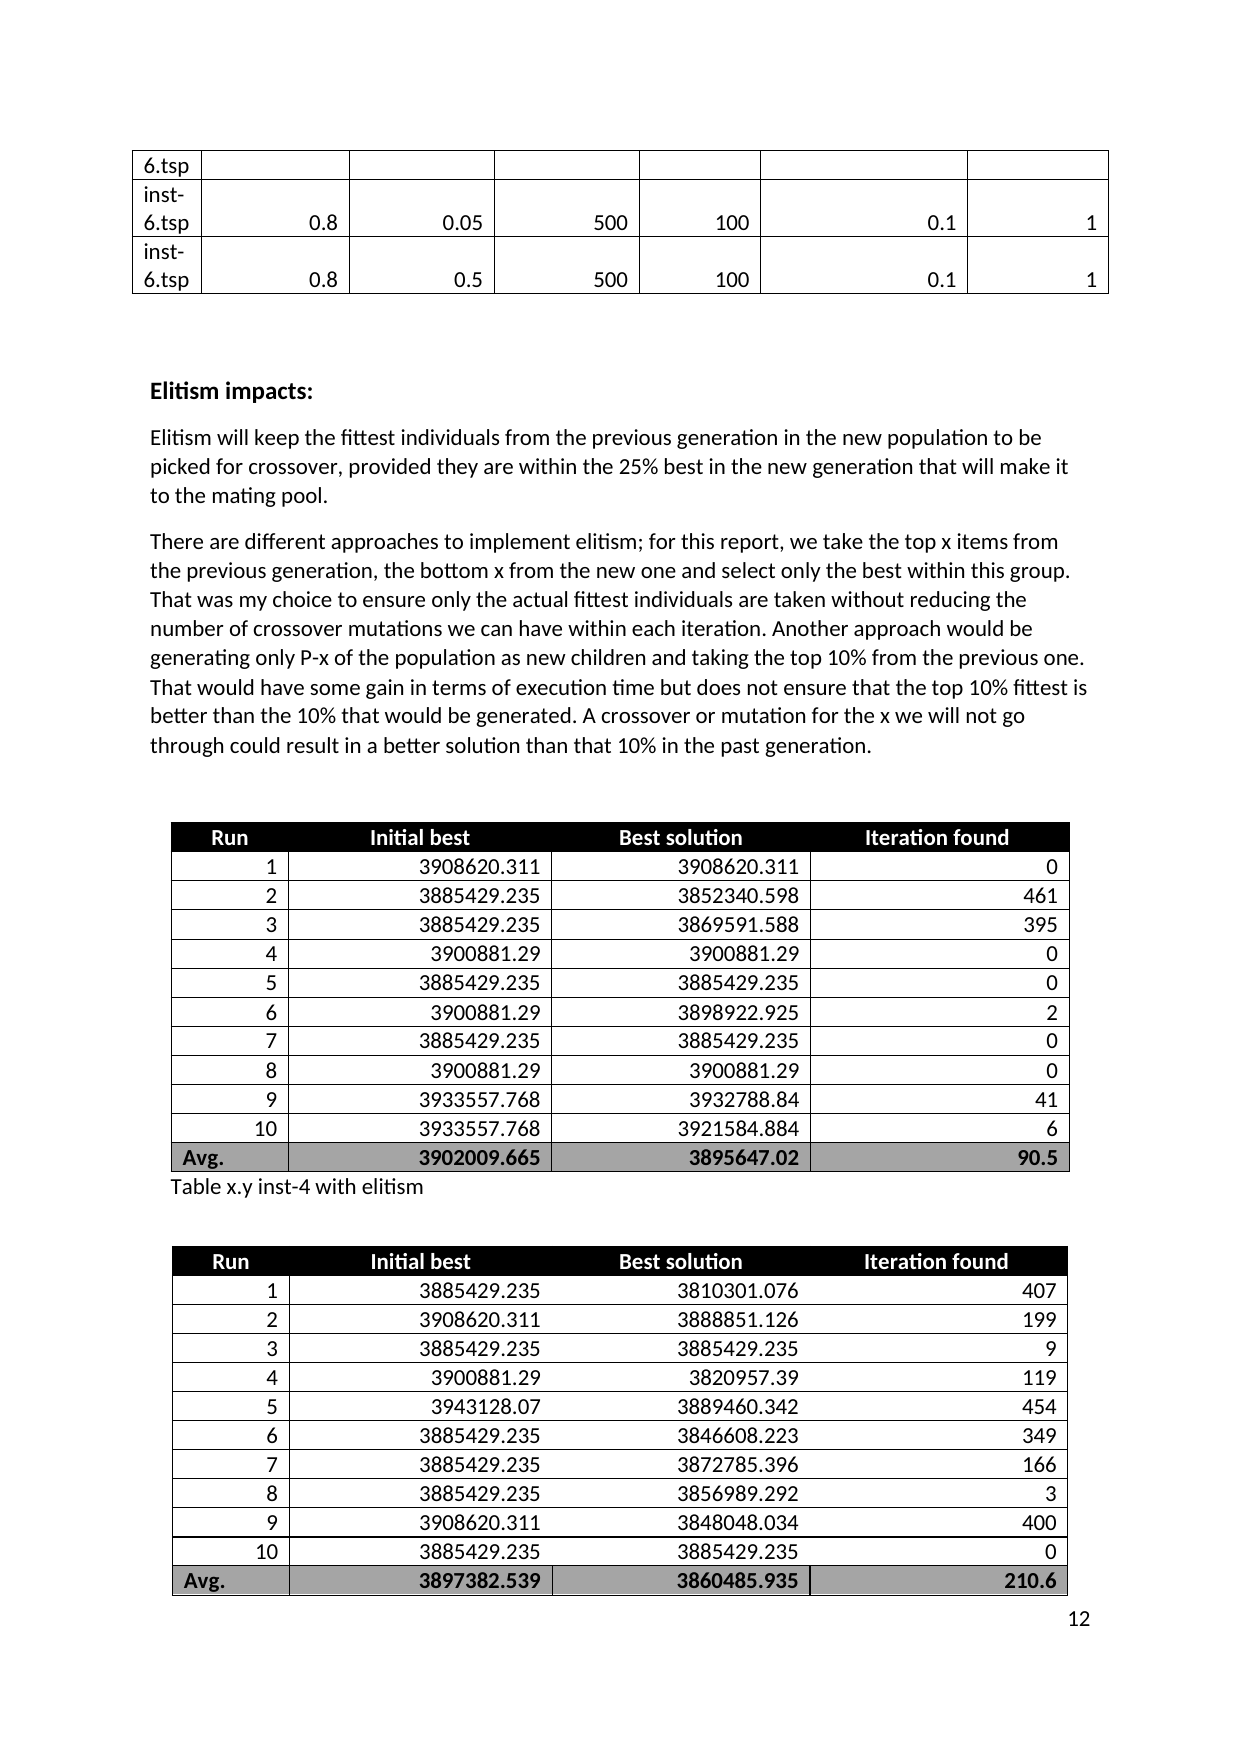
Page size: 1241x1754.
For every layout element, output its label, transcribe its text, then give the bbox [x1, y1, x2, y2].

table_cell 7 [172, 1027, 288, 1055]
table_cell 3885429.235 [552, 1027, 810, 1055]
table_cell 3921584.884 [552, 1114, 810, 1142]
table_cell 3889460.342 [552, 1392, 810, 1420]
table_cell 3 [172, 910, 288, 938]
table_cell 2 [172, 881, 288, 909]
table_cell 10 [173, 1538, 289, 1565]
table_cell 2 [811, 998, 1069, 1026]
table_cell 3908620.311 [289, 852, 551, 880]
table_cell 3898922.925 [552, 998, 810, 1026]
table_header Initial best [290, 1247, 552, 1275]
table_cell 41 [811, 1085, 1069, 1113]
table_cell inst-6.tsp [133, 237, 201, 293]
text There are different approaches to implement elitism; for this report, we take the top x items from the previous generation, the bottom x from the new one and select only the best within this group. That was my choice to ensure only the actual fittest individuals are taken without reducing the number of crossover mutations we can have within each iteration. Another approach would be generating only P-x of the population as new children and taking the top 10% from the previous one. That would have some gain in terms of execution time but does not ensure that the top 10% fittest is better than the 10% that would be generated. A crossover or mutation for the x we will not go through could result in a better solution than that 10% in the past generation. [150, 527, 1090, 759]
table_header Run [173, 1247, 289, 1275]
table_cell 3 [810, 1479, 1067, 1507]
table_cell 0.8 [202, 180, 349, 236]
table_cell 3872785.396 [552, 1450, 810, 1478]
table_cell 3860485.935 [553, 1566, 809, 1594]
table_cell 3852340.598 [552, 881, 810, 909]
table_cell 3900881.29 [290, 1363, 552, 1391]
table_cell 9 [172, 1085, 288, 1113]
table_cell 3908620.311 [290, 1508, 552, 1536]
table_cell 1 [173, 1276, 289, 1304]
table_cell 10 [172, 1114, 288, 1142]
table_cell 3846608.223 [552, 1421, 810, 1449]
table_cell 461 [811, 881, 1069, 909]
table_cell 395 [811, 910, 1069, 938]
table_cell 3885429.235 [289, 969, 551, 997]
table_cell 100 [640, 237, 760, 293]
table_header Iteration found [811, 823, 1069, 851]
table_cell 90.5 [811, 1143, 1069, 1171]
table_cell 210.6 [811, 1566, 1067, 1594]
table_cell 7 [173, 1450, 289, 1478]
table_cell 5 [172, 969, 288, 997]
table_cell 3902009.665 [289, 1143, 551, 1171]
table_cell 9 [173, 1508, 289, 1536]
text Elitism impacts: [150, 375, 1090, 406]
table_cell 0.8 [202, 237, 349, 293]
table_cell 3900881.29 [552, 940, 810, 967]
table_cell 3900881.29 [289, 1056, 551, 1084]
table_cell 3908620.311 [552, 852, 810, 880]
table_cell 3820957.39 [552, 1363, 810, 1391]
table_cell 3900881.29 [552, 1056, 810, 1084]
table_cell 1 [968, 180, 1108, 236]
table_cell 2 [173, 1305, 289, 1333]
table_cell 5 [173, 1392, 289, 1420]
table_header Iteration found [811, 1247, 1067, 1275]
table_cell 3932788.84 [552, 1085, 810, 1113]
table_cell 454 [810, 1392, 1067, 1420]
table_cell 3885429.235 [290, 1276, 552, 1304]
table_cell 0.5 [350, 237, 494, 293]
table_cell 0.1 [761, 180, 967, 236]
table_cell inst-6.tsp [133, 180, 201, 236]
table_cell 0 [811, 969, 1069, 997]
table_cell 3933557.768 [289, 1085, 551, 1113]
table_cell 349 [810, 1421, 1067, 1449]
table_cell 3885429.235 [552, 1334, 810, 1362]
table_cell 3885429.235 [290, 1538, 552, 1565]
table_cell 3885429.235 [290, 1421, 552, 1449]
table_cell 4 [173, 1363, 289, 1391]
table_cell 119 [810, 1363, 1067, 1391]
table_cell 6 [172, 998, 288, 1026]
text Elitism will keep the fittest individuals from the previous generation in the new population to be picked for crossover, provided they are within the 25% best in the new generation that will make it to the mating pool. [150, 423, 1090, 509]
table_cell 6.tsp [133, 151, 201, 179]
table_cell 3897382.539 [290, 1566, 552, 1594]
text Table x.y inst-4 with elitism [150, 1172, 1090, 1200]
table_cell 400 [810, 1508, 1067, 1536]
table_cell 199 [810, 1305, 1067, 1333]
table_cell 100 [640, 180, 760, 236]
table_cell Avg. [173, 1566, 289, 1594]
table_cell [761, 151, 967, 179]
table_cell 407 [810, 1276, 1067, 1304]
table_cell 3885429.235 [289, 910, 551, 938]
table_cell 3885429.235 [290, 1334, 552, 1362]
table_header Best solution [552, 823, 810, 851]
table_cell 3885429.235 [289, 1027, 551, 1055]
table_cell 3943128.07 [290, 1392, 552, 1420]
table_cell 4 [172, 940, 288, 967]
table_cell 500 [495, 237, 639, 293]
table_cell 166 [810, 1450, 1067, 1478]
table_cell 9 [810, 1334, 1067, 1362]
table_cell 3885429.235 [290, 1479, 552, 1507]
table_cell 3908620.311 [290, 1305, 552, 1333]
table_cell 500 [495, 180, 639, 236]
table_cell 0 [810, 1538, 1067, 1565]
table_cell 3885429.235 [552, 1538, 810, 1565]
table_header Initial best [289, 823, 551, 851]
table_cell [968, 151, 1108, 179]
table_cell 0 [811, 1056, 1069, 1084]
table_header Best solution [553, 1247, 809, 1275]
table_cell 3900881.29 [289, 940, 551, 967]
table_cell 0 [811, 940, 1069, 967]
table_cell 3885429.235 [552, 969, 810, 997]
table_cell 0.05 [350, 180, 494, 236]
table_cell 1 [968, 237, 1108, 293]
table_cell 3933557.768 [289, 1114, 551, 1142]
table_cell 3885429.235 [290, 1450, 552, 1478]
table_cell [640, 151, 760, 179]
table_header Run [172, 823, 288, 851]
table_cell 3856989.292 [552, 1479, 810, 1507]
table_cell 8 [173, 1479, 289, 1507]
table_cell [202, 151, 349, 179]
table_cell 8 [172, 1056, 288, 1084]
table_cell 1 [172, 852, 288, 880]
table_cell 3885429.235 [289, 881, 551, 909]
table_cell 0 [811, 852, 1069, 880]
table_cell 3895647.02 [552, 1143, 810, 1171]
table_cell 3848048.034 [552, 1508, 810, 1536]
table_cell Avg. [172, 1143, 288, 1171]
table_cell 3810301.076 [552, 1276, 810, 1304]
table_cell 6 [811, 1114, 1069, 1142]
table_cell [350, 151, 494, 179]
table_cell 6 [173, 1421, 289, 1449]
table_cell 3 [173, 1334, 289, 1362]
table_cell 0 [811, 1027, 1069, 1055]
table_cell [495, 151, 639, 179]
table_cell 3869591.588 [552, 910, 810, 938]
table_cell 0.1 [761, 237, 967, 293]
table_cell 3900881.29 [289, 998, 551, 1026]
table_cell 3888851.126 [552, 1305, 810, 1333]
